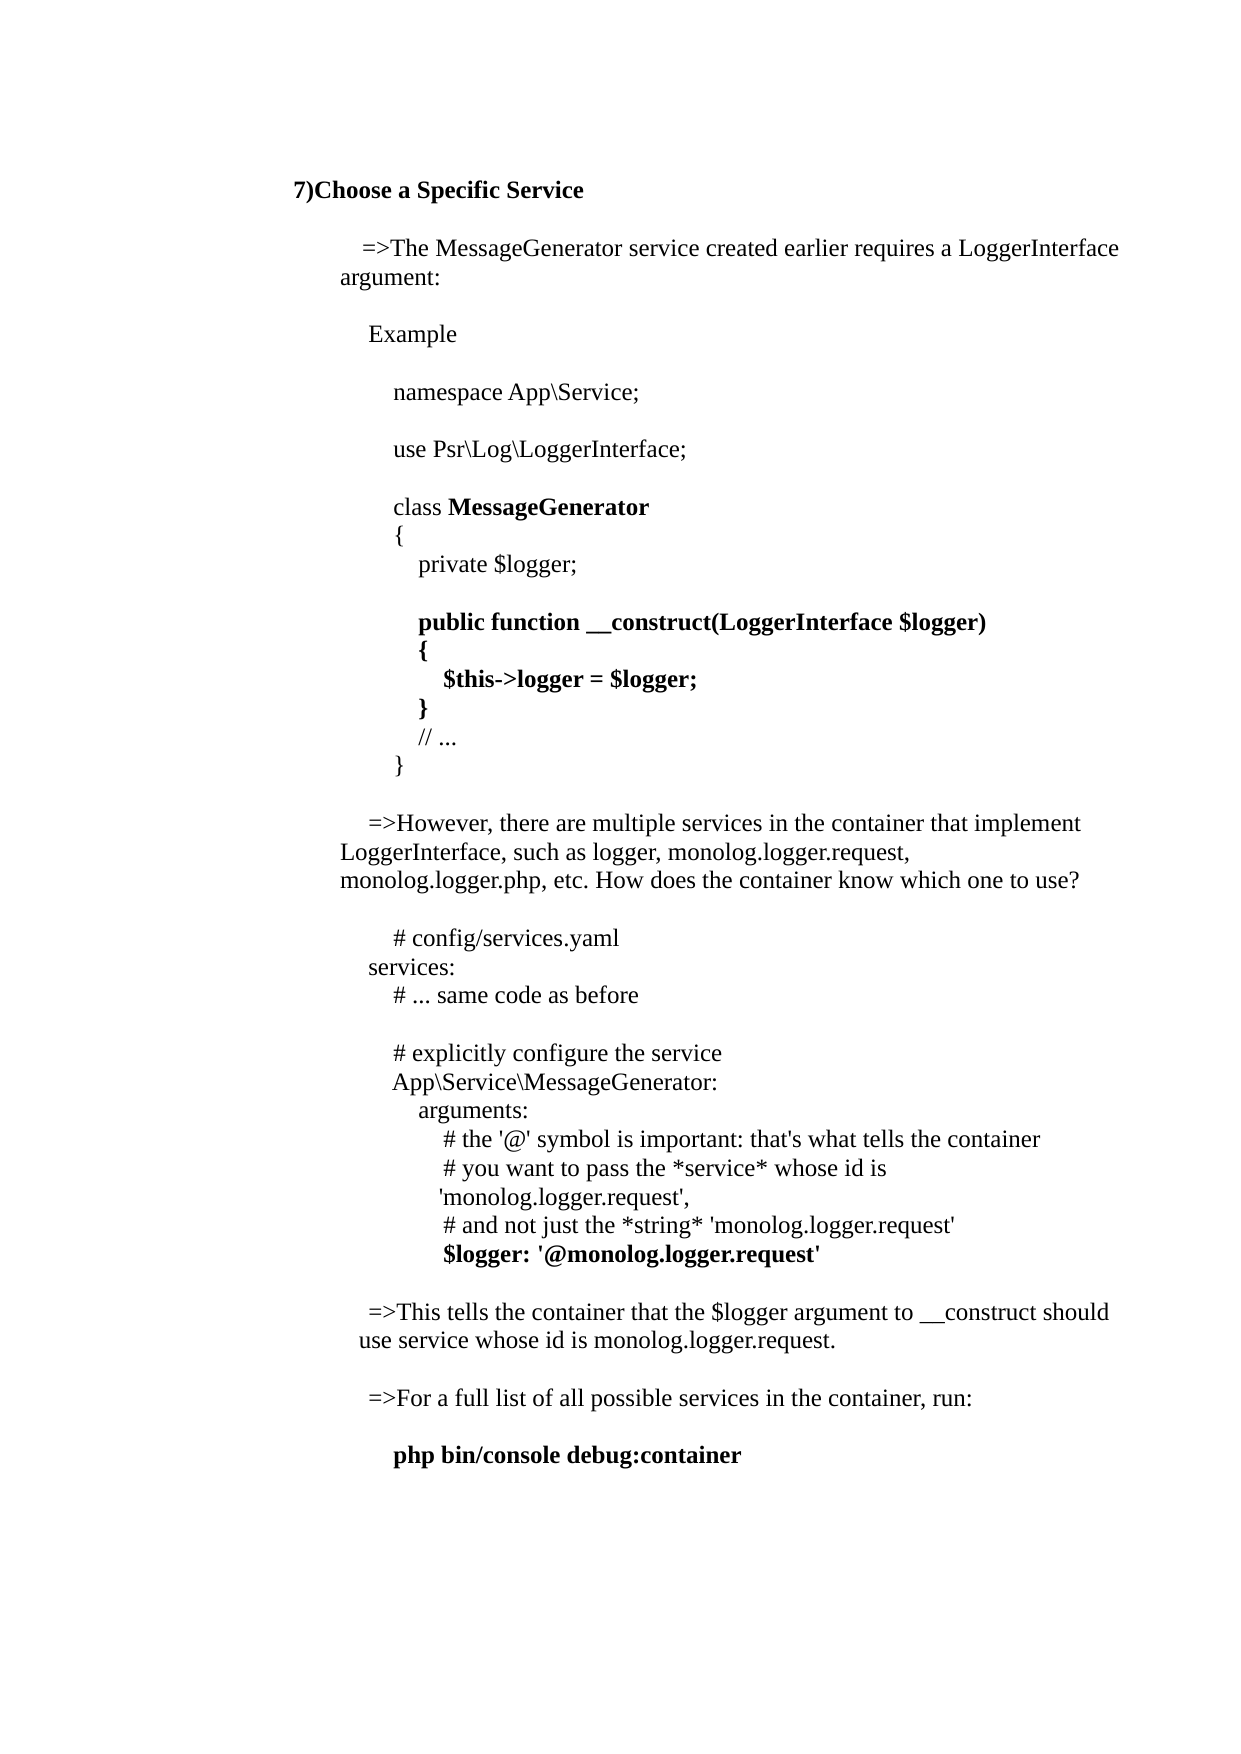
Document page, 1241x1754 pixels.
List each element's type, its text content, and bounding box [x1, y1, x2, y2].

text // ... [118, 722, 1122, 751]
text namespace App\Service; [118, 377, 1122, 406]
text 7)Choose a Specific Service [118, 176, 1122, 204]
text } [118, 693, 1122, 722]
text { [118, 636, 1122, 664]
text App\Service\MessageGenerator: [118, 1067, 1122, 1096]
text # and not just the *string* 'monolog.logger.request' [118, 1211, 1122, 1239]
text =>However, there are multiple services in the container that implement LoggerInterface, such as logger, monolog.logger.request, monolog.logger.php, etc. How does the container know which one to use? [118, 808, 1122, 894]
text =>The MessageGenerator service created earlier requires a LoggerInterface argument: [118, 233, 1122, 291]
text # the '@' symbol is important: that's what tells the container [118, 1124, 1122, 1153]
text services: [118, 952, 1122, 981]
text public function __construct(LoggerInterface $logger) [118, 607, 1122, 636]
text # ... same code as before [118, 981, 1122, 1009]
text $this->logger = $logger; [118, 664, 1122, 693]
text use Psr\Log\LoggerInterface; [118, 434, 1122, 463]
text { [118, 521, 1122, 549]
text private $logger; [118, 549, 1122, 578]
text # config/services.yaml [118, 923, 1122, 952]
text =>For a full list of all possible services in the container, run: [118, 1383, 1122, 1412]
text php bin/console debug:container [118, 1441, 1122, 1469]
text # you want to pass the *service* whose id is 'monolog.logger.request', [118, 1153, 1122, 1211]
text =>This tells the container that the $logger argument to __construct should use service whose id is monolog.logger.request. [118, 1297, 1122, 1354]
text # explicitly configure the service [118, 1038, 1122, 1067]
text $logger: '@monolog.logger.request' [118, 1239, 1122, 1268]
text arguments: [118, 1096, 1122, 1124]
text } [118, 751, 1122, 779]
text class MessageGenerator [118, 492, 1122, 521]
text Example [118, 319, 1122, 348]
